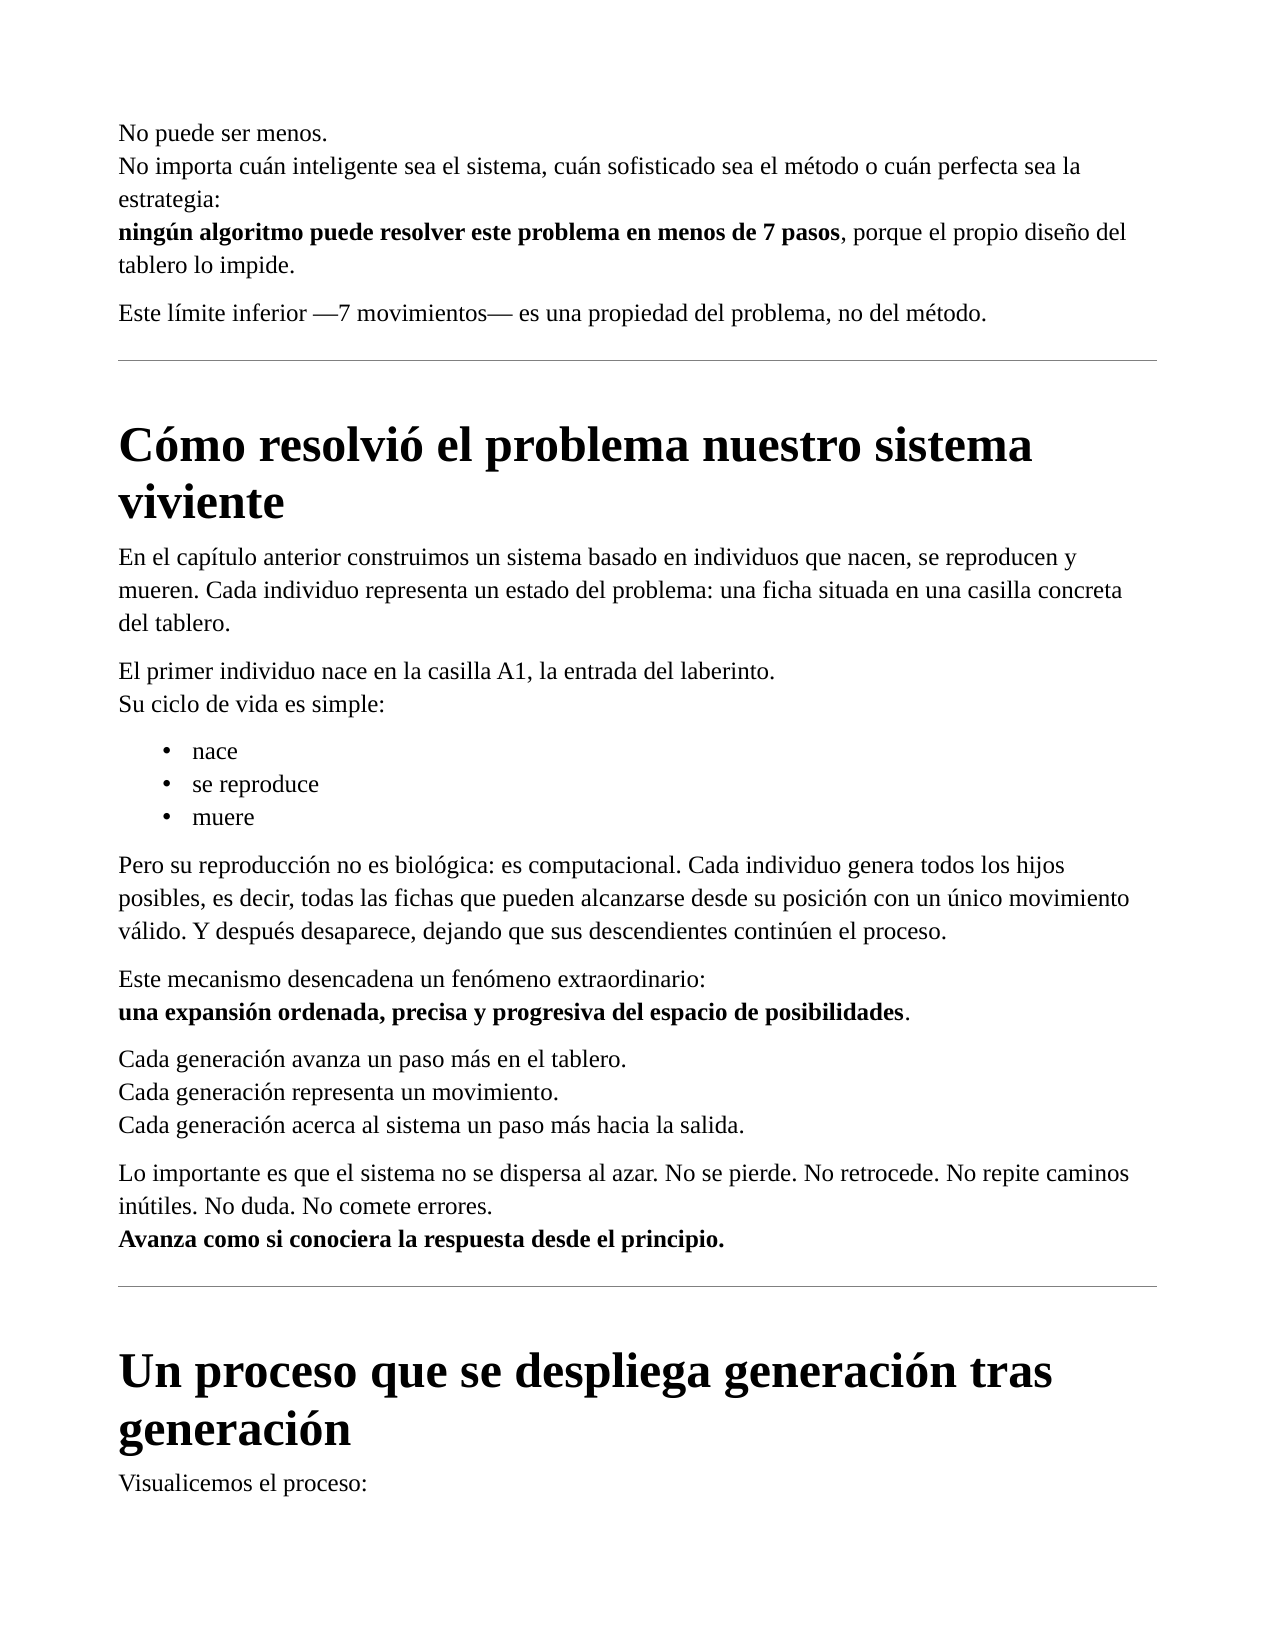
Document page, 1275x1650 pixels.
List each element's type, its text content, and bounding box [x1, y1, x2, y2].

list nace [162, 736, 1157, 765]
text El primer individuo nace en la casilla A1, la entrada del laberinto. Su ciclo de vida es simple: [118, 656, 1157, 718]
subtitle Cómo resolvió el problema nuestro sistema viviente [118, 415, 1157, 530]
text Lo importante es que el sistema no se dispersa al azar. No se pierde. No retrocede. No repite caminos inútiles. No duda. No comete errores. Avanza como si conociera la respuesta desde el principio. [118, 1158, 1157, 1253]
list se reproduce [162, 769, 1157, 798]
text Pero su reproducción no es biológica: es computacional. Cada individuo genera todos los hijos posibles, es decir, todas las fichas que pueden alcanzarse desde su posición con un único movimiento válido. Y después desaparece, dejando que sus descendientes continúen el proceso. [118, 850, 1157, 945]
list muere [162, 802, 1157, 831]
text Visualicemos el proceso: [118, 1468, 1157, 1497]
subtitle Un proceso que se despliega generación tras generación [118, 1341, 1157, 1456]
text Este límite inferior —7 movimientos— es una propiedad del problema, no del método. [118, 298, 1157, 327]
text En el capítulo anterior construimos un sistema basado en individuos que nacen, se reproducen y mueren. Cada individuo representa un estado del problema: una ficha situada en una casilla concreta del tablero. [118, 542, 1157, 637]
text Cada generación avanza un paso más en el tablero. Cada generación representa un movimiento. Cada generación acerca al sistema un paso más hacia la salida. [118, 1044, 1157, 1139]
text Este mecanismo desencadena un fenómeno extraordinario: una expansión ordenada, precisa y progresiva del espacio de posibilidades. [118, 964, 1157, 1026]
text No puede ser menos. No importa cuán inteligente sea el sistema, cuán sofisticado sea el método o cuán perfecta sea la estrategia: ningún algoritmo puede resolver este problema en menos de 7 pasos, porque el propio diseño del tablero lo impide. [118, 118, 1157, 279]
